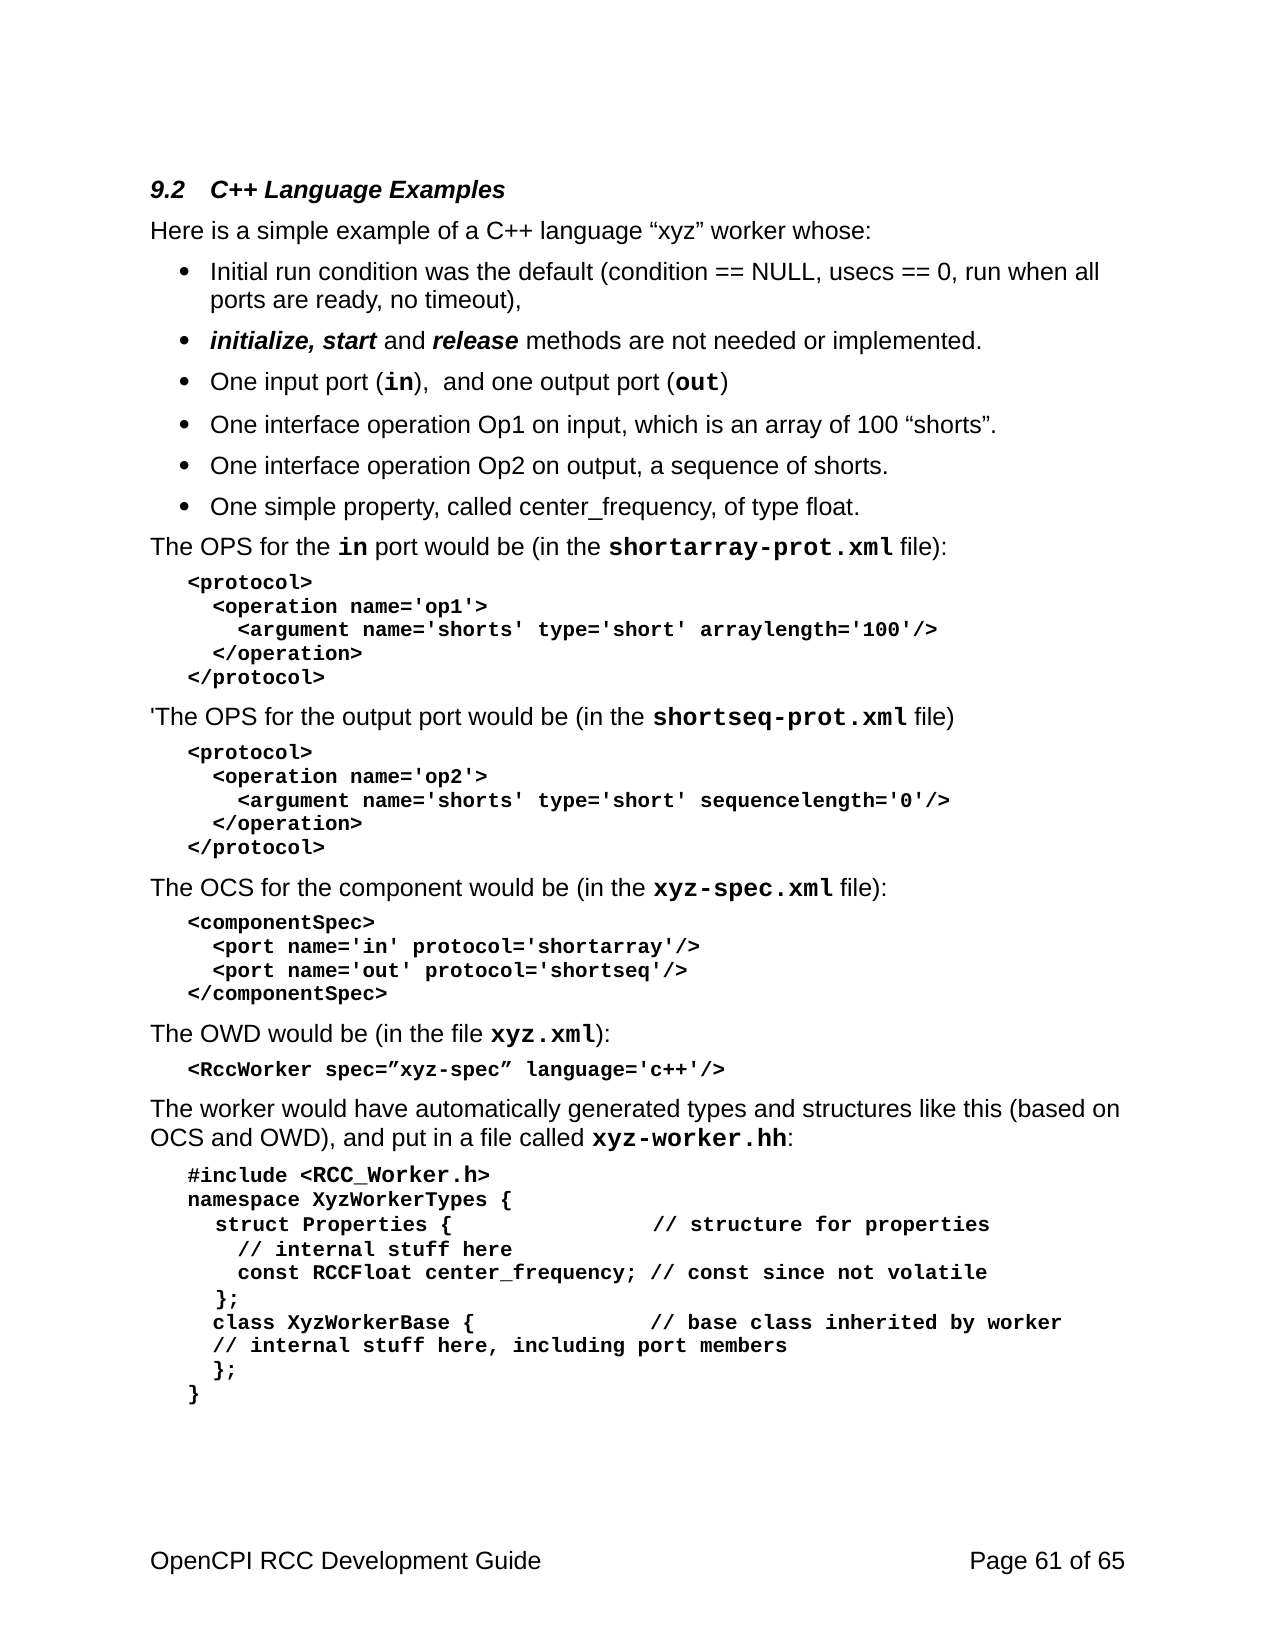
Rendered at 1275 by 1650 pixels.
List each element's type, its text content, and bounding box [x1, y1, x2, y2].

text The OWD would be (in the file xyz.xml): [150, 1019, 1125, 1050]
text <componentSpec> <port name='in' protocol='shortarray'/> <port name='out' protocol='shortseq'/> </componentSpec> [187, 912, 1125, 1007]
text <RccWorker spec=”xyz-spec” language='c++'/> [187, 1059, 1125, 1082]
list Initial run condition was the default (condition == NULL, usecs == 0, run when all ports are ready, no timeout), [180, 256, 1125, 314]
subtitle C++ Language Examples [150, 175, 1125, 204]
list One simple property, called center_frequency, of type float. [180, 491, 1125, 520]
list One interface operation Op2 on output, a sequence of shorts. [180, 451, 1125, 479]
text #include <RCC_Worker.h> namespace XyzWorkerTypes { struct Properties { // structure for properties // internal stuff here const RCCFloat center_frequency; // const since not volatile }; class XyzWorkerBase { // base class inherited by worker // internal stuff here, including port members }; } [187, 1163, 1125, 1406]
list One input port (in), and one output port (out) [180, 367, 1125, 398]
list One interface operation Op1 on input, which is an array of 100 “shorts”. [180, 410, 1125, 439]
text The worker would have automatically generated types and structures like this (based on OCS and OWD), and put in a file called xyz-worker.hh: [150, 1094, 1125, 1154]
text 'The OPS for the output port would be (in the shortseq-prot.xml file) [150, 702, 1125, 733]
text <protocol> <operation name='op1'> <argument name='shorts' type='short' arraylength='100'/> </operation> </protocol> [187, 572, 1125, 690]
list initialize, start and release methods are not needed or implemented. [180, 326, 1125, 355]
text <protocol> <operation name='op2'> <argument name='shorts' type='short' sequencelength='0'/> </operation> </protocol> [187, 742, 1125, 861]
text Here is a simple example of a C++ language “xyz” worker whose: [150, 216, 1125, 244]
text The OCS for the component would be (in the xyz-spec.xml file): [150, 872, 1125, 903]
text The OPS for the in port would be (in the shortarray-prot.xml file): [150, 532, 1125, 563]
